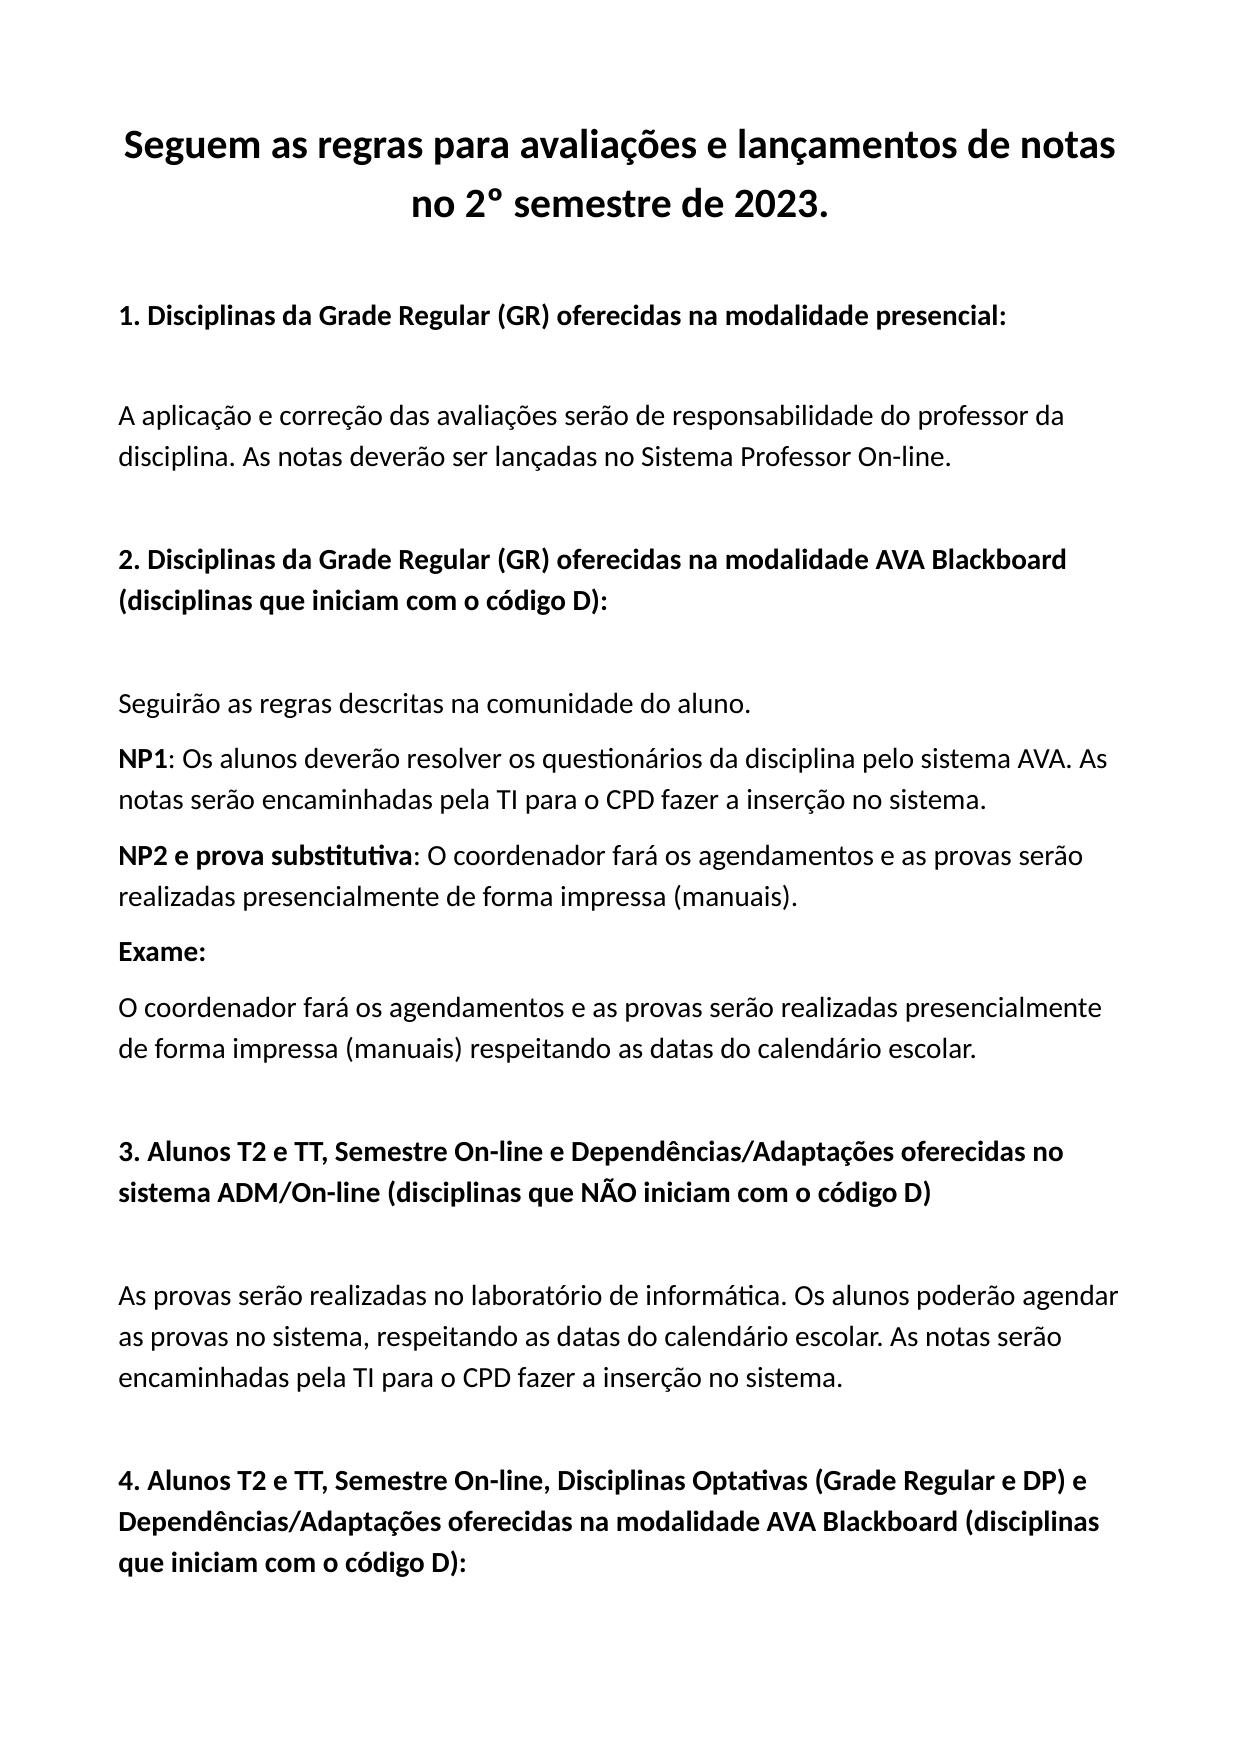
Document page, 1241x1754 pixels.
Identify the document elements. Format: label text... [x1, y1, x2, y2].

text 4. Alunos T2 e TT, Semestre On-line, Disciplinas Optativas (Grade Regular e DP) e Dependências/Adaptações oferecidas na modalidade AVA Blackboard (disciplinas que iniciam com o código D): [118, 1462, 1122, 1579]
text 2. Disciplinas da Grade Regular (GR) oferecidas na modalidade AVA Blackboard (disciplinas que iniciam com o código D): [118, 541, 1122, 617]
text Exame: [118, 933, 1122, 969]
text Seguem as regras para avaliações e lançamentos de notas no 2º semestre de 2023. [118, 118, 1122, 227]
text O coordenador fará os agendamentos e as provas serão realizadas presencialmente de forma impressa (manuais) respeitando as datas do calendário escolar. [118, 989, 1122, 1065]
text NP2 e prova substitutiva: O coordenador fará os agendamentos e as provas serão realizadas presencialmente de forma impressa (manuais). [118, 837, 1122, 913]
text As provas serão realizadas no laboratório de informática. Os alunos poderão agendar as provas no sistema, respeitando as datas do calendário escolar. As notas serão encaminhadas pela TI para o CPD fazer a inserção no sistema. [118, 1277, 1122, 1394]
text NP1: Os alunos deverão resolver os questionários da disciplina pelo sistema AVA. As notas serão encaminhadas pela TI para o CPD fazer a inserção no sistema. [118, 740, 1122, 817]
text Seguirão as regras descritas na comunidade do aluno. [118, 685, 1122, 721]
text 1. Disciplinas da Grade Regular (GR) oferecidas na modalidade presencial: [118, 297, 1122, 333]
text A aplicação e correção das avaliações serão de responsabilidade do professor da disciplina. As notas deverão ser lançadas no Sistema Professor On-line. [118, 397, 1122, 473]
text 3. Alunos T2 e TT, Semestre On-line e Dependências/Adaptações oferecidas no sistema ADM/On-line (disciplinas que NÃO iniciam com o código D) [118, 1133, 1122, 1209]
